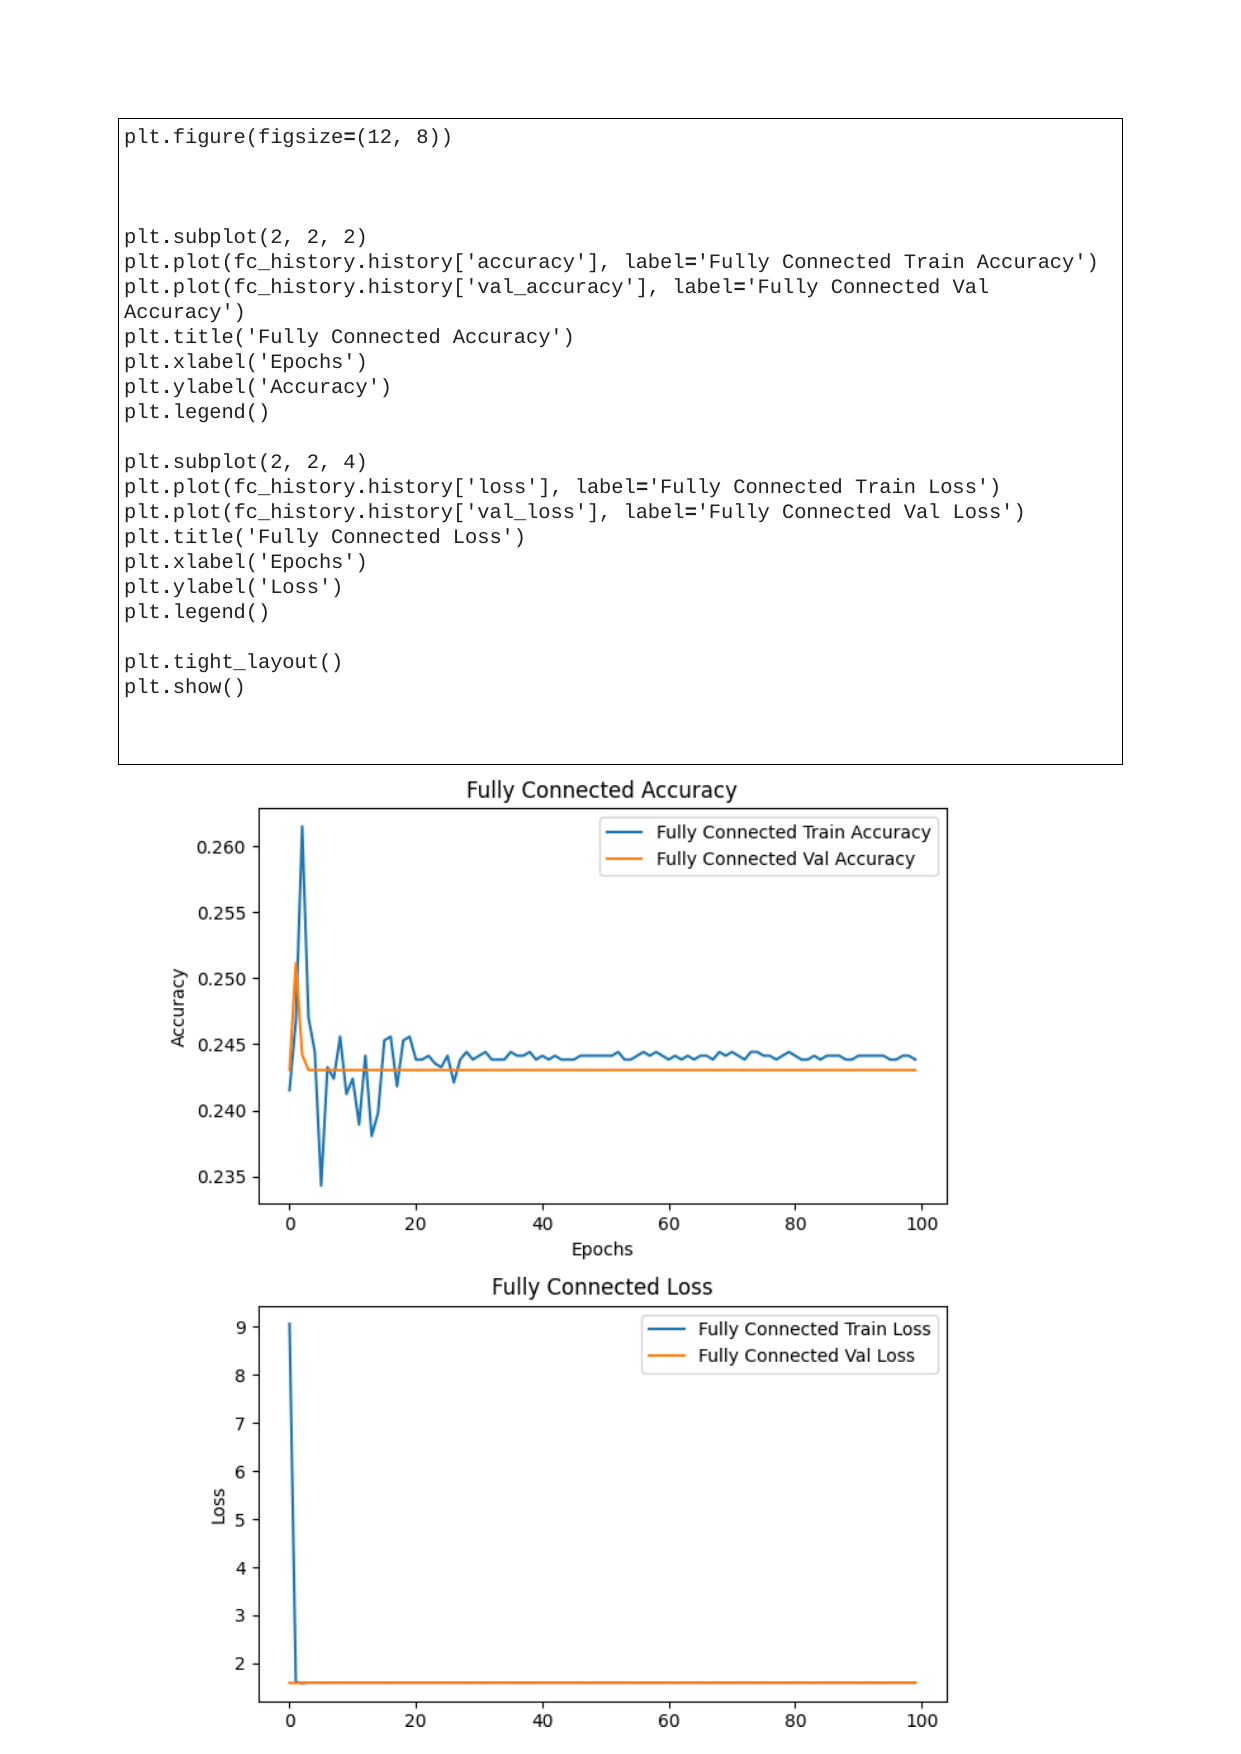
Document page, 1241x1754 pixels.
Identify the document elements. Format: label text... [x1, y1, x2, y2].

picture [118, 765, 1123, 1727]
table_header plt.figure(figsize=(12, 8)) plt.subplot(2, 2, 2) plt.plot(fc_history.history['accuracy'], label='Fully Connected Train Accuracy') plt.plot(fc_history.history['val_accuracy'], label='Fully Connected Val Accuracy') plt.title('Fully Connected Accuracy') plt.xlabel('Epochs') plt.ylabel('Accuracy') plt.legend() plt.subplot(2, 2, 4) plt.plot(fc_history.history['loss'], label='Fully Connected Train Loss') plt.plot(fc_history.history['val_loss'], label='Fully Connected Val Loss') plt.title('Fully Connected Loss') plt.xlabel('Epochs') plt.ylabel('Loss') plt.legend() plt.tight_layout() plt.show() [119, 119, 1122, 764]
